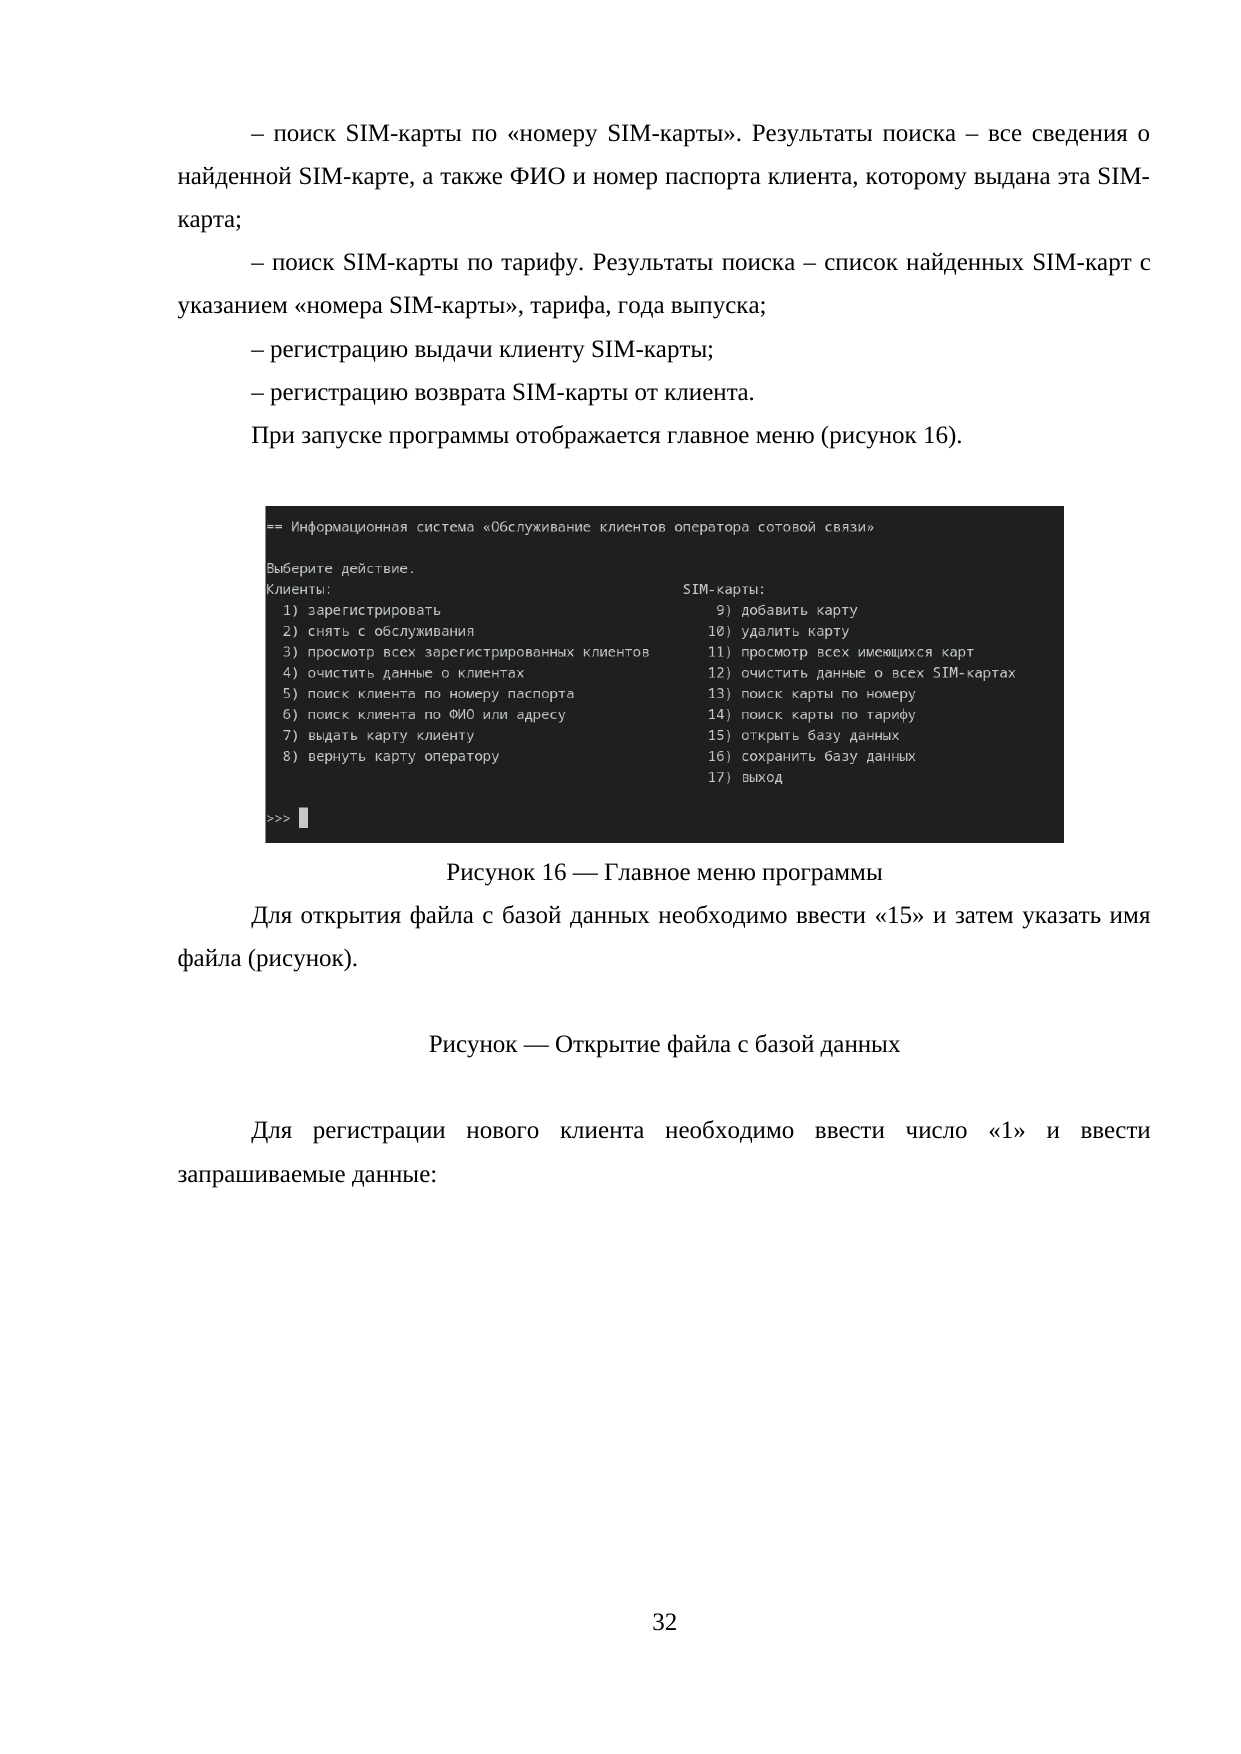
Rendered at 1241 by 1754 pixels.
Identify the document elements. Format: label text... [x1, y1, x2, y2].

text Для регистрации нового клиента необходимо ввести число «1» и ввести запрашиваемые данные: [177, 1116, 1152, 1187]
text – регистрацию выдачи клиенту SIM-карты; [177, 334, 1152, 362]
picture [265, 506, 1064, 843]
text – поиск SIM-карты по «номеру SIM-карты». Результаты поиска – все сведения о найденной SIM-карте, а также ФИО и номер паспорта клиента, которому выдана эта SIM-карта; [177, 118, 1152, 233]
text Для открытия файла с базой данных необходимо ввести «15» и затем указать имя файла (рисунок). [177, 900, 1152, 972]
text При запуске программы отображается главное меню (рисунок 16). [177, 420, 1152, 449]
text Рисунок — Открытие файла с базой данных [177, 1029, 1152, 1058]
text – поиск SIM-карты по тарифу. Результаты поиска – список найденных SIM-карт с указанием «номера SIM-карты», тарифа, года выпуска; [177, 247, 1152, 319]
text Рисунок 16 — Главное меню программы [177, 549, 1152, 886]
text – регистрацию возврата SIM-карты от клиента. [177, 377, 1152, 406]
